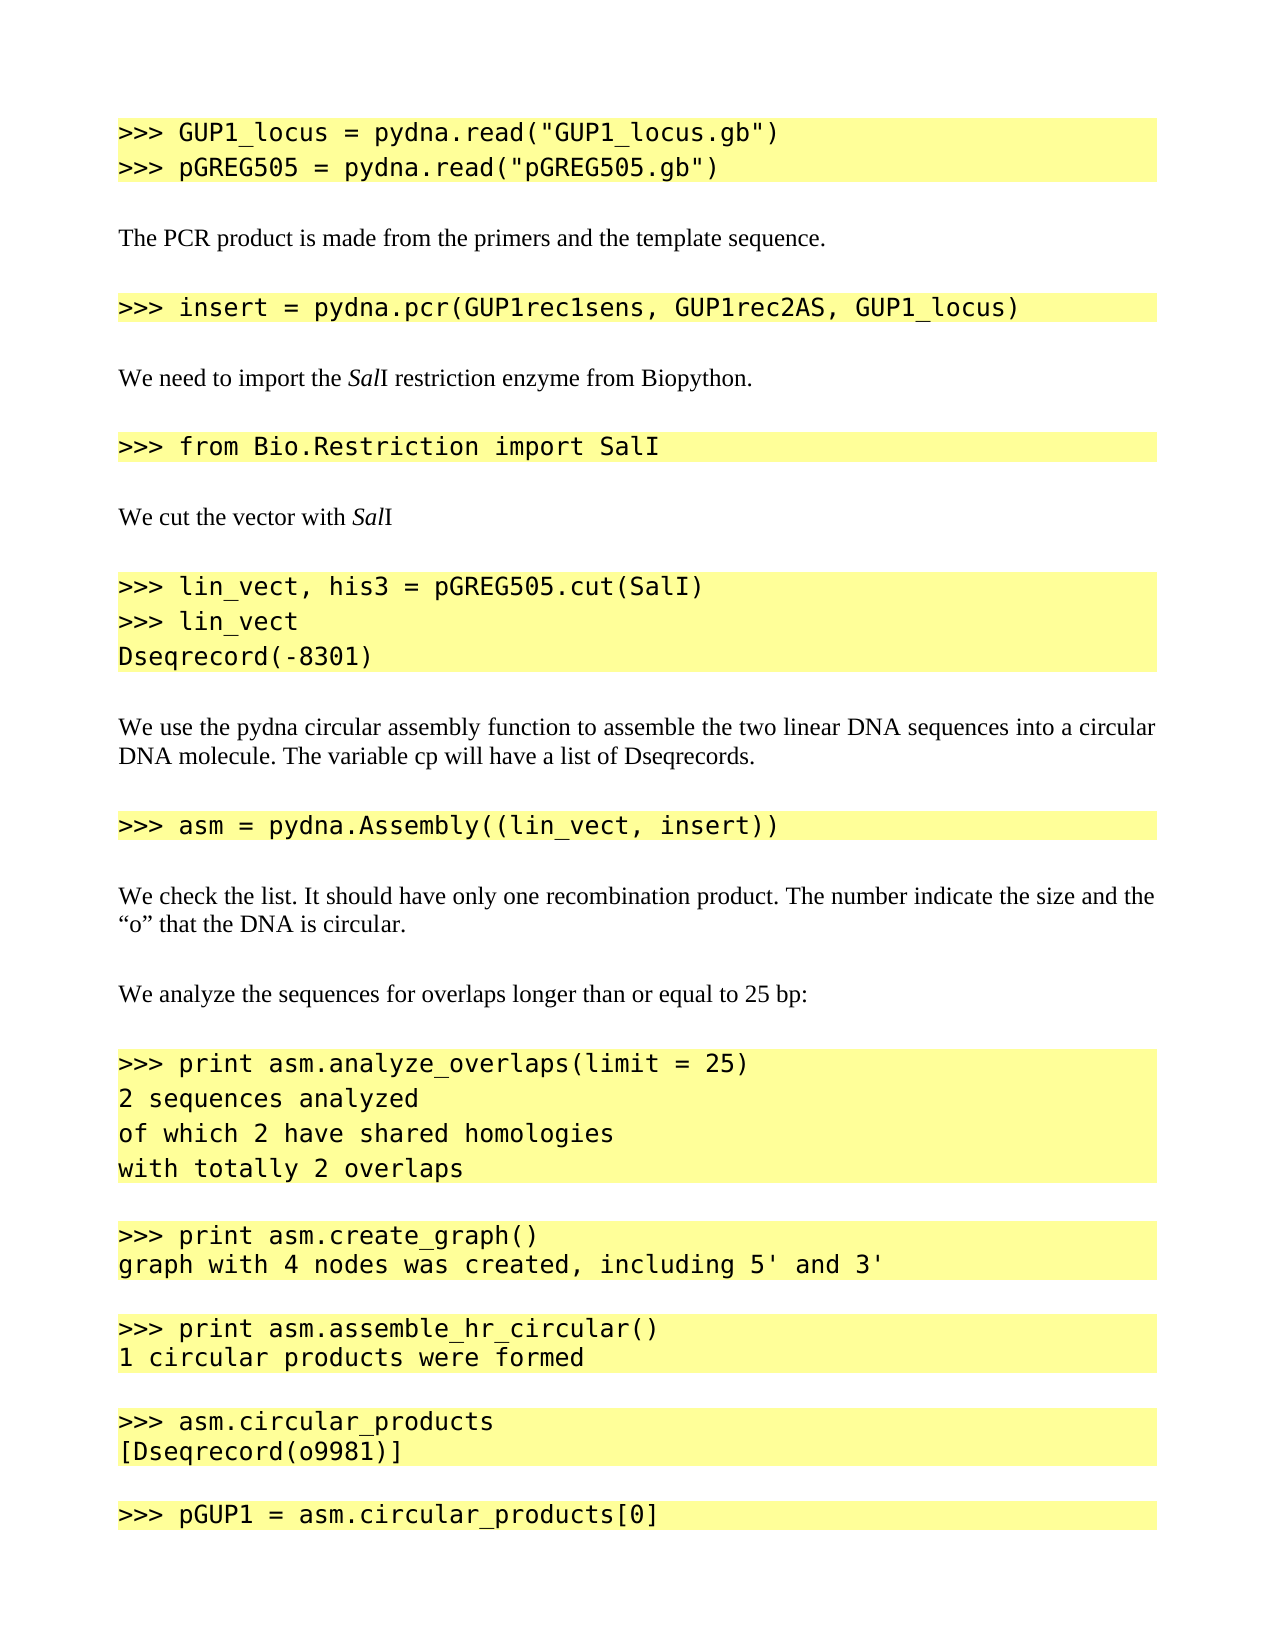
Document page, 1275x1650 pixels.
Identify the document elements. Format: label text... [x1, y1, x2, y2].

text >>> lin_vect, his3 = pGREG505.cut(SalI) [118, 572, 1157, 601]
text >>> pGREG505 = pydna.read("pGREG505.gb") [118, 153, 1157, 182]
text >>> print asm.analyze_overlaps(limit = 25) [118, 1049, 1157, 1078]
text graph with 4 nodes was created, including 5' and 3' [118, 1251, 1157, 1280]
text Dseqrecord(-8301) [118, 642, 1157, 672]
text >>> lin_vect [118, 607, 1157, 636]
text >>> asm = pydna.Assembly((lin_vect, insert)) [118, 811, 1157, 840]
text >>> asm.circular_products [118, 1408, 1157, 1437]
text We cut the vector with SalI [118, 502, 1157, 531]
text 1 circular products were formed [118, 1344, 1157, 1373]
text The PCR product is made from the primers and the template sequence. [118, 223, 1157, 252]
text >>> print asm.assemble_hr_circular() [118, 1314, 1157, 1344]
text 2 sequences analyzed [118, 1084, 1157, 1113]
text >>> pGUP1 = asm.circular_products[0] [118, 1501, 1157, 1530]
text with totally 2 overlaps [118, 1154, 1157, 1183]
text We use the pydna circular assembly function to assemble the two linear DNA sequences into a circular DNA molecule. The variable cp will have a list of Dseqrecords. [118, 712, 1157, 770]
text We analyze the sequences for overlaps longer than or equal to 25 bp: [118, 979, 1157, 1008]
text >>> from Bio.Restriction import SalI [118, 432, 1157, 462]
text We need to import the SalI restriction enzyme from Biopython. [118, 363, 1157, 392]
text >>> GUP1_locus = pydna.read("GUP1_locus.gb") [118, 118, 1157, 147]
text of which 2 have shared homologies [118, 1119, 1157, 1148]
text [Dseqrecord(o9981)] [118, 1437, 1157, 1466]
text We check the list. It should have only one recombination product. The number indicate the size and the “o” that the DNA is circul ar. [118, 881, 1157, 938]
text >>> insert = pydna.pcr(GUP1rec1sens, GUP1rec2AS, GUP1_locus) [118, 293, 1157, 322]
text >>> print asm.create_graph() [118, 1221, 1157, 1251]
